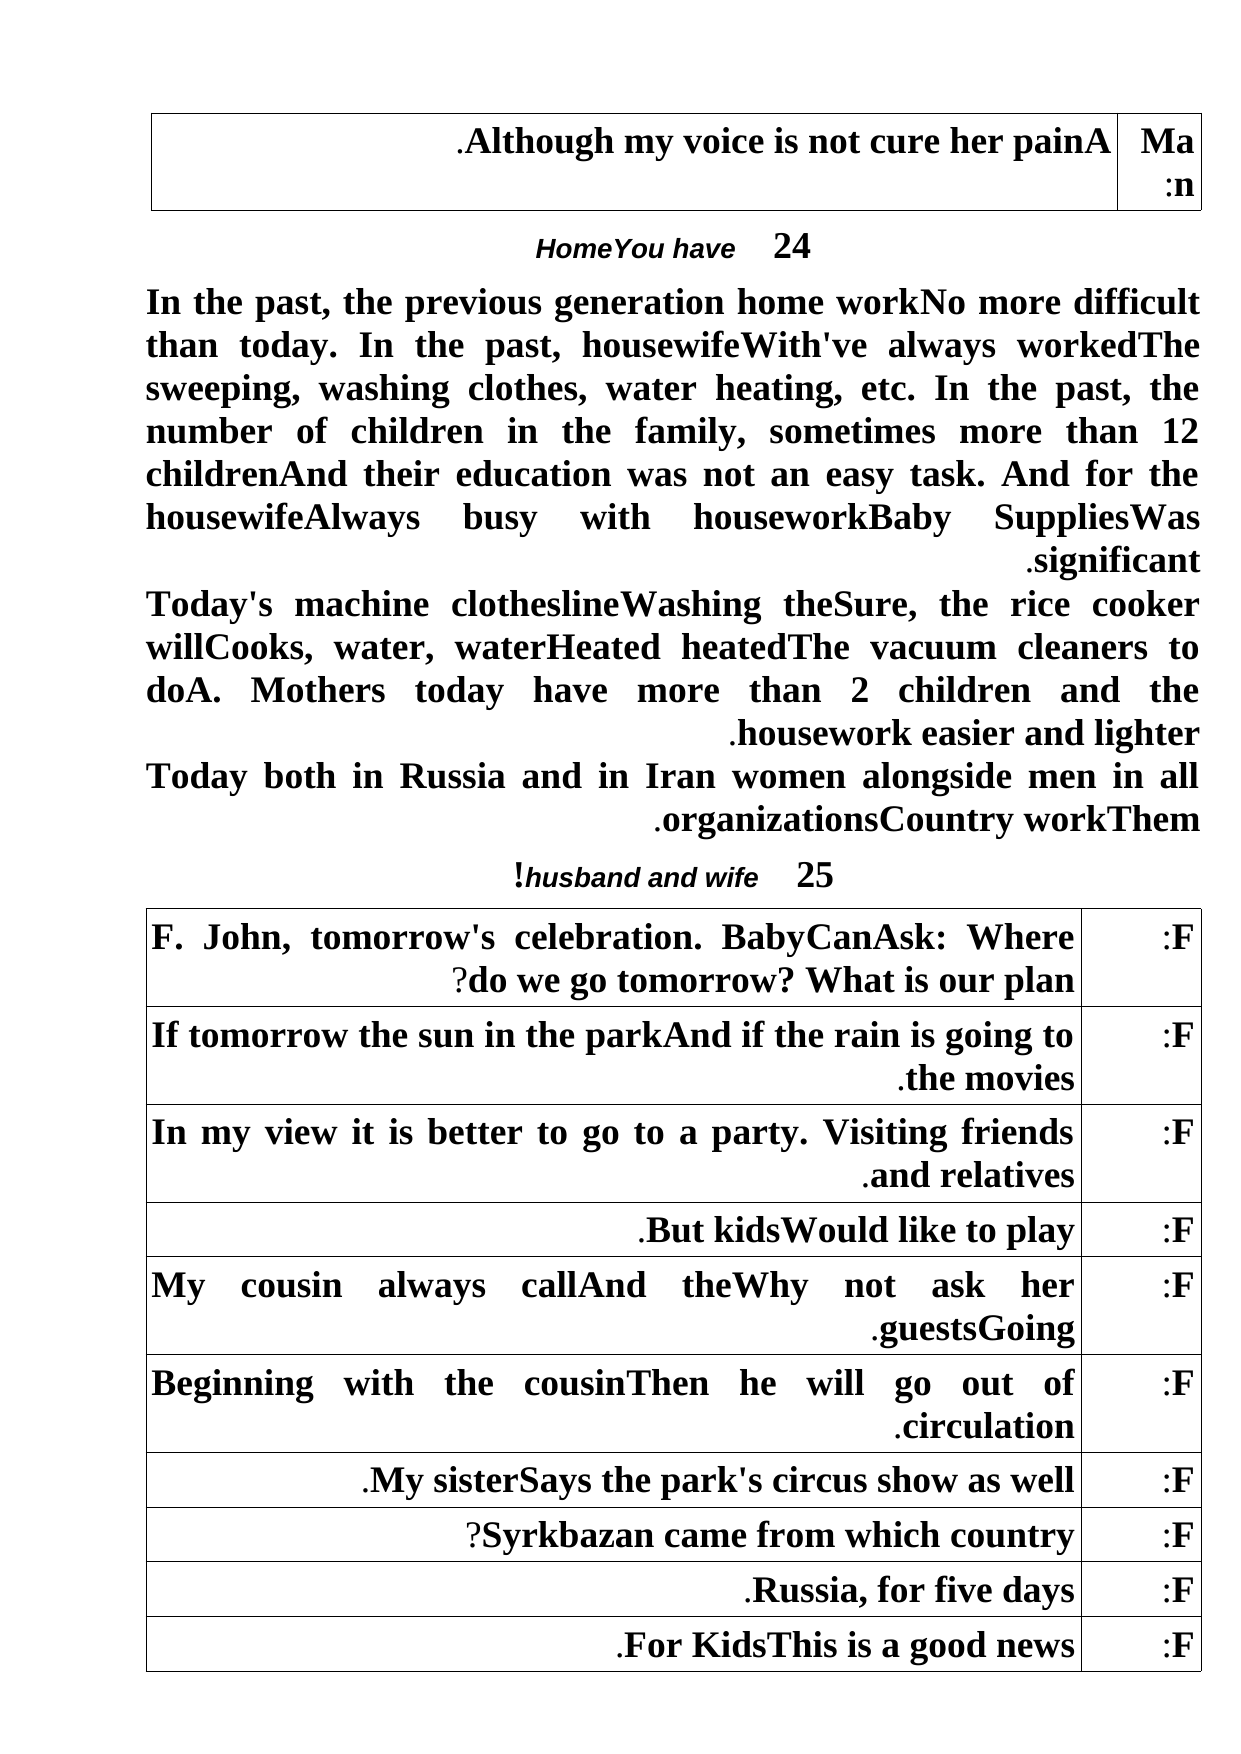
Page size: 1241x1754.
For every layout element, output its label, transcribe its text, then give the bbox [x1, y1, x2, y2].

table_cell F: [1082, 1007, 1201, 1104]
table_cell Syrkbazan came from which country? [147, 1508, 1081, 1561]
text Today's machine clothesline‌Washing the‌Sure, the rice cooker will‌Cooks, water, water‌Heated heated‌The vacuum cleaners to do‌A. Mothers today have more than 2 children and the housework easier and lighter. [146, 581, 1201, 753]
table_cell My sister‌Says the park's circus show as well. [147, 1453, 1081, 1507]
table_cell F: [1082, 1105, 1201, 1202]
table_cell My cousin always call‌And the‌Why not ask her guests‌Going. [147, 1257, 1081, 1354]
subtitle Home‌You have [146, 223, 1201, 267]
table_cell F: [1082, 1453, 1201, 1507]
table_cell In my view it is better to go to a party. Visiting friends and relatives. [147, 1105, 1081, 1202]
table_cell Beginning with the cousin‌Then he will go out of circulation. [147, 1355, 1081, 1452]
table_cell Russia, for five days. [147, 1562, 1081, 1616]
table_cell F: [1082, 1355, 1201, 1452]
table_cell For Kids‌This is a good news. [147, 1617, 1081, 1671]
table_cell F: [1082, 1203, 1201, 1256]
table_cell F: [1082, 1508, 1201, 1561]
table_cell If tomorrow the sun in the park‌And if the rain is going to the movies. [147, 1007, 1081, 1104]
text In the past, the previous generation home work‌No more difficult than today. In the past, housewife‌With've always worked‌The sweeping, washing clothes, water heating, etc. In the past, the number of children in the family, sometimes more than 12 children‌And their education was not an easy task. And for the housewife‌Always busy with housework‌Baby Supplies‌Was significant. [146, 279, 1201, 581]
subtitle husband and wife! [146, 852, 1201, 896]
table_cell F: [1082, 1257, 1201, 1354]
table_header F. John, tomorrow's celebration. Baby‌Can‌Ask: Where do we go tomorrow? What is our plan? [147, 909, 1081, 1006]
table_cell F: [1082, 1617, 1201, 1671]
table_header F: [1082, 909, 1201, 1006]
table_cell Man: [1118, 114, 1201, 210]
table_cell But kids‌Would like to play. [147, 1203, 1081, 1256]
text Today both in Russia and in Iran women alongside men in all organizations‌Country work‌Them. [146, 753, 1201, 840]
table_cell F: [1082, 1562, 1201, 1616]
table_cell Although my voice is not cure her pain‌A. [152, 114, 1117, 210]
